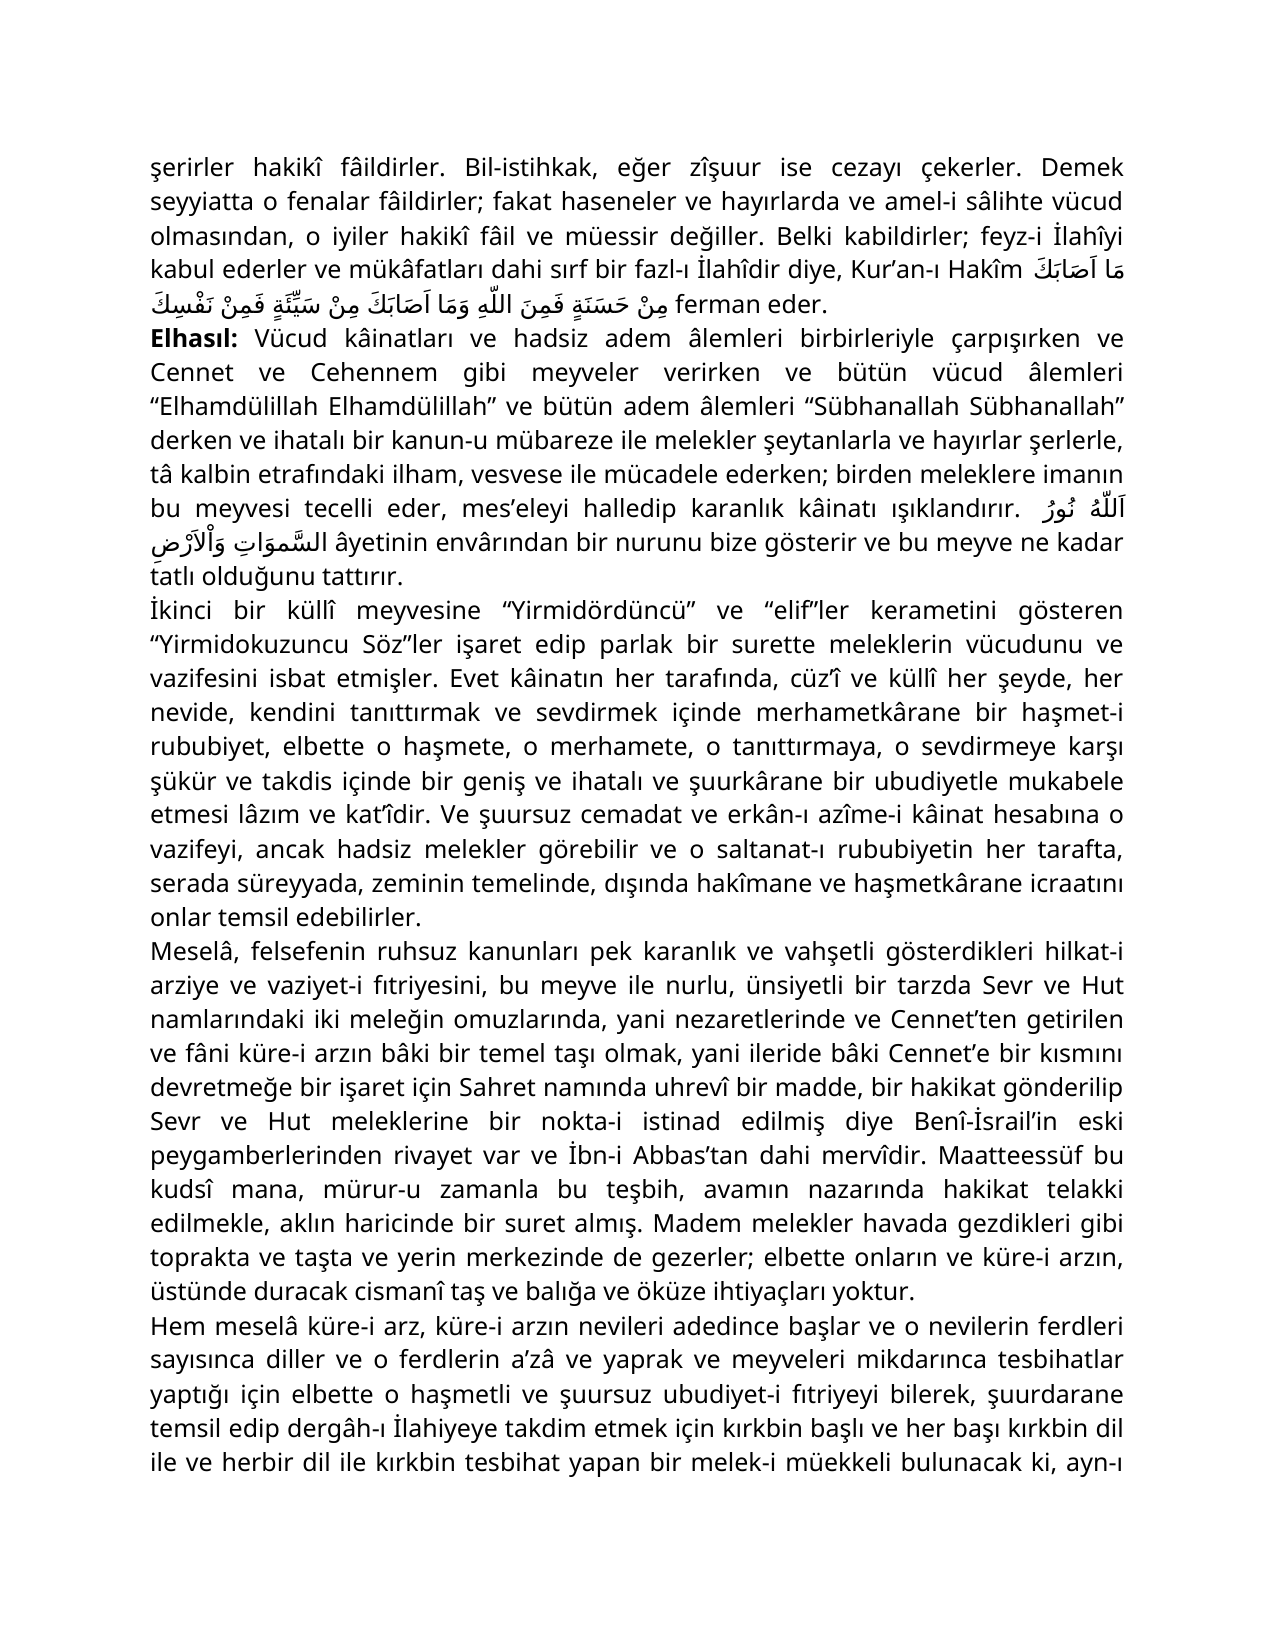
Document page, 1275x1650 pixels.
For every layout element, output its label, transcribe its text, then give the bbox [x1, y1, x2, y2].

text İşte nasılki melekler ve umûr-u hayriyede ve vücudiyede istihdam edilen zahirî sebebler, güzellikleri görünmeyen ve bilinmeyen şeylerde kudret-i Rabbaniyeyi kusurdan, zulümden muhafaza edip takdis ve tesbih-i İlahîde birer vesiledirler. Aynen öyle de: Cinnî ve insî şeytanlar ve muzır maddelerin umûr-u şerriyede ve ademiyede istimalleri dahi, yine kudret-i Sübhaniyeyi gadirden ve haksız itirazlardan ve şekvalara hedef olmaktan kurtarmak ile takdis ve tesbihat-ı Rabbaniyeye ve kâinattaki bütün kusurattan müberra ve münezzehiyetine hizmet ediyorlar. Çünki bütün kusurlar ademden ve kabiliyetsizlikten ve tahribden ve vazife yapmamaktan -ki birer ademdirler- ve vücudu olmayan ademî fiillerden geliyor. Bu şeytanî ve şerli perdeler, o kusurata merci olup itiraz ve şekvaları bi’l-istihkak kendilerine alarak Cenab-ı Hakk’ın takdisine vesile oluyorlar. Zâten şerli ve ademî ve tahribçi işlerde kuvvet ve iktidar lâzım değil; az bir fiil ve cüz’î bir kuvvet, belki vazifesini yapmamak ile bazan büyük ademler ve bozmaklar oluyor. O şerir fâiller, muktedir zannedilirler. Halbuki ademden başka hiç tesirleri ve cüz’î bir kesbden hariç bir kuvvetleri yoktur. Fakat o şerler ademden geldiklerinden, o şerirler hakikî fâildirler. Bil-istihkak, eğer zîşuur ise cezayı çekerler. Demek seyyiatta o fenalar fâildirler; fakat haseneler ve hayırlarda ve amel-i sâlihte vücud olmasından, o iyiler hakikî fâil ve müessir değiller. Belki kabildirler; feyz-i İlahîyi kabul ederler ve mükâfatları dahi sırf bir fazl-ı İlahîdir diye, Kur’an-ı Hakîm مَا اَصَابَكَ مِنْ حَسَنَةٍ فَمِنَ اللّهِ وَمَا اَصَابَكَ مِنْ سَيِّئَةٍ فَمِنْ نَفْسِكَ ferman eder. [150, 150, 1125, 320]
text Meselâ, felsefenin ruhsuz kanunları pek karanlık ve vahşetli gösterdikleri hilkat-i arziye ve vaziyet-i fıtriyesini, bu meyve ile nurlu, ünsiyetli bir tarzda Sevr ve Hut namlarındaki iki meleğin omuzlarında, yani nezaretlerinde ve Cennet’ten getirilen ve fâni küre-i arzın bâki bir temel taşı olmak, yani ileride bâki Cennet’e bir kısmını devretmeğe bir işaret için Sahret namında uhrevî bir madde, bir hakikat gönderilip Sevr ve Hut meleklerine bir nokta-i istinad edilmiş diye Benî-İsrail’in eski peygamberlerinden rivayet var ve İbn-i Abbas’tan dahi mervîdir. Maatteessüf bu kudsî mana, mürur-u zamanla bu teşbih, avamın nazarında hakikat telakki edilmekle, aklın haricinde bir suret almış. Madem melekler havada gezdikleri gibi toprakta ve taşta ve yerin merkezinde de gezerler; elbette onların ve küre-i arzın, üstünde duracak cismanî taş ve balığa ve öküze ihtiyaçları yoktur. [150, 933, 1125, 1308]
text Elhasıl: Vücud kâinatları ve hadsiz adem âlemleri birbirleriyle çarpışırken ve Cennet ve Cehennem gibi meyveler verirken ve bütün vücud âlemleri “Elhamdülillah Elhamdülillah” ve bütün adem âlemleri “Sübhanallah Sübhanallah” derken ve ihatalı bir kanun-u mübareze ile melekler şeytanlarla ve hayırlar şerlerle, tâ kalbin etrafındaki ilham, vesvese ile mücadele ederken; birden meleklere imanın bu meyvesi tecelli eder, mes’eleyi halledip karanlık kâinatı ışıklandırır. اَللّهُ نُورُ السَّموَاتِ وَاْلاَرْضِ âyetinin envârından bir nurunu bize gösterir ve bu meyve ne kadar tatlı olduğunu tattırır. [150, 320, 1125, 593]
text İkinci bir küllî meyvesine “Yirmidördüncü” ve “elif”ler kerametini gösteren “Yirmidokuzuncu Söz”ler işaret edip parlak bir surette meleklerin vücudunu ve vazifesini isbat etmişler. Evet kâinatın her tarafında, cüz’î ve küllî her şeyde, her nevide, kendini tanıttırmak ve sevdirmek içinde merhametkârane bir haşmet-i rububiyet, elbette o haşmete, o merhamete, o tanıttırmaya, o sevdirmeye karşı şükür ve takdis içinde bir geniş ve ihatalı ve şuurkârane bir ubudiyetle mukabele etmesi lâzım ve kat’îdir. Ve şuursuz cemadat ve erkân-ı azîme-i kâinat hesabına o vazifeyi, ancak hadsiz melekler görebilir ve o saltanat-ı rububiyetin her tarafta, serada süreyyada, zeminin temelinde, dışında hakîmane ve haşmetkârane icraatını onlar temsil edebilirler. [150, 593, 1125, 933]
text Hem meselâ küre-i arz, küre-i arzın nevileri adedince başlar ve o nevilerin ferdleri sayısınca diller ve o ferdlerin a’zâ ve yaprak ve meyveleri mikdarınca tesbihatlar yaptığı için elbette o haşmetli ve şuursuz ubudiyet-i fıtriyeyi bilerek, şuurdarane temsil edip dergâh-ı İlahiyeye takdim etmek için kırkbin başlı ve her başı kırkbin dil ile ve herbir dil ile kırkbin tesbihat yapan bir melek-i müekkeli bulunacak ki, ayn-ı [150, 1308, 1125, 1478]
